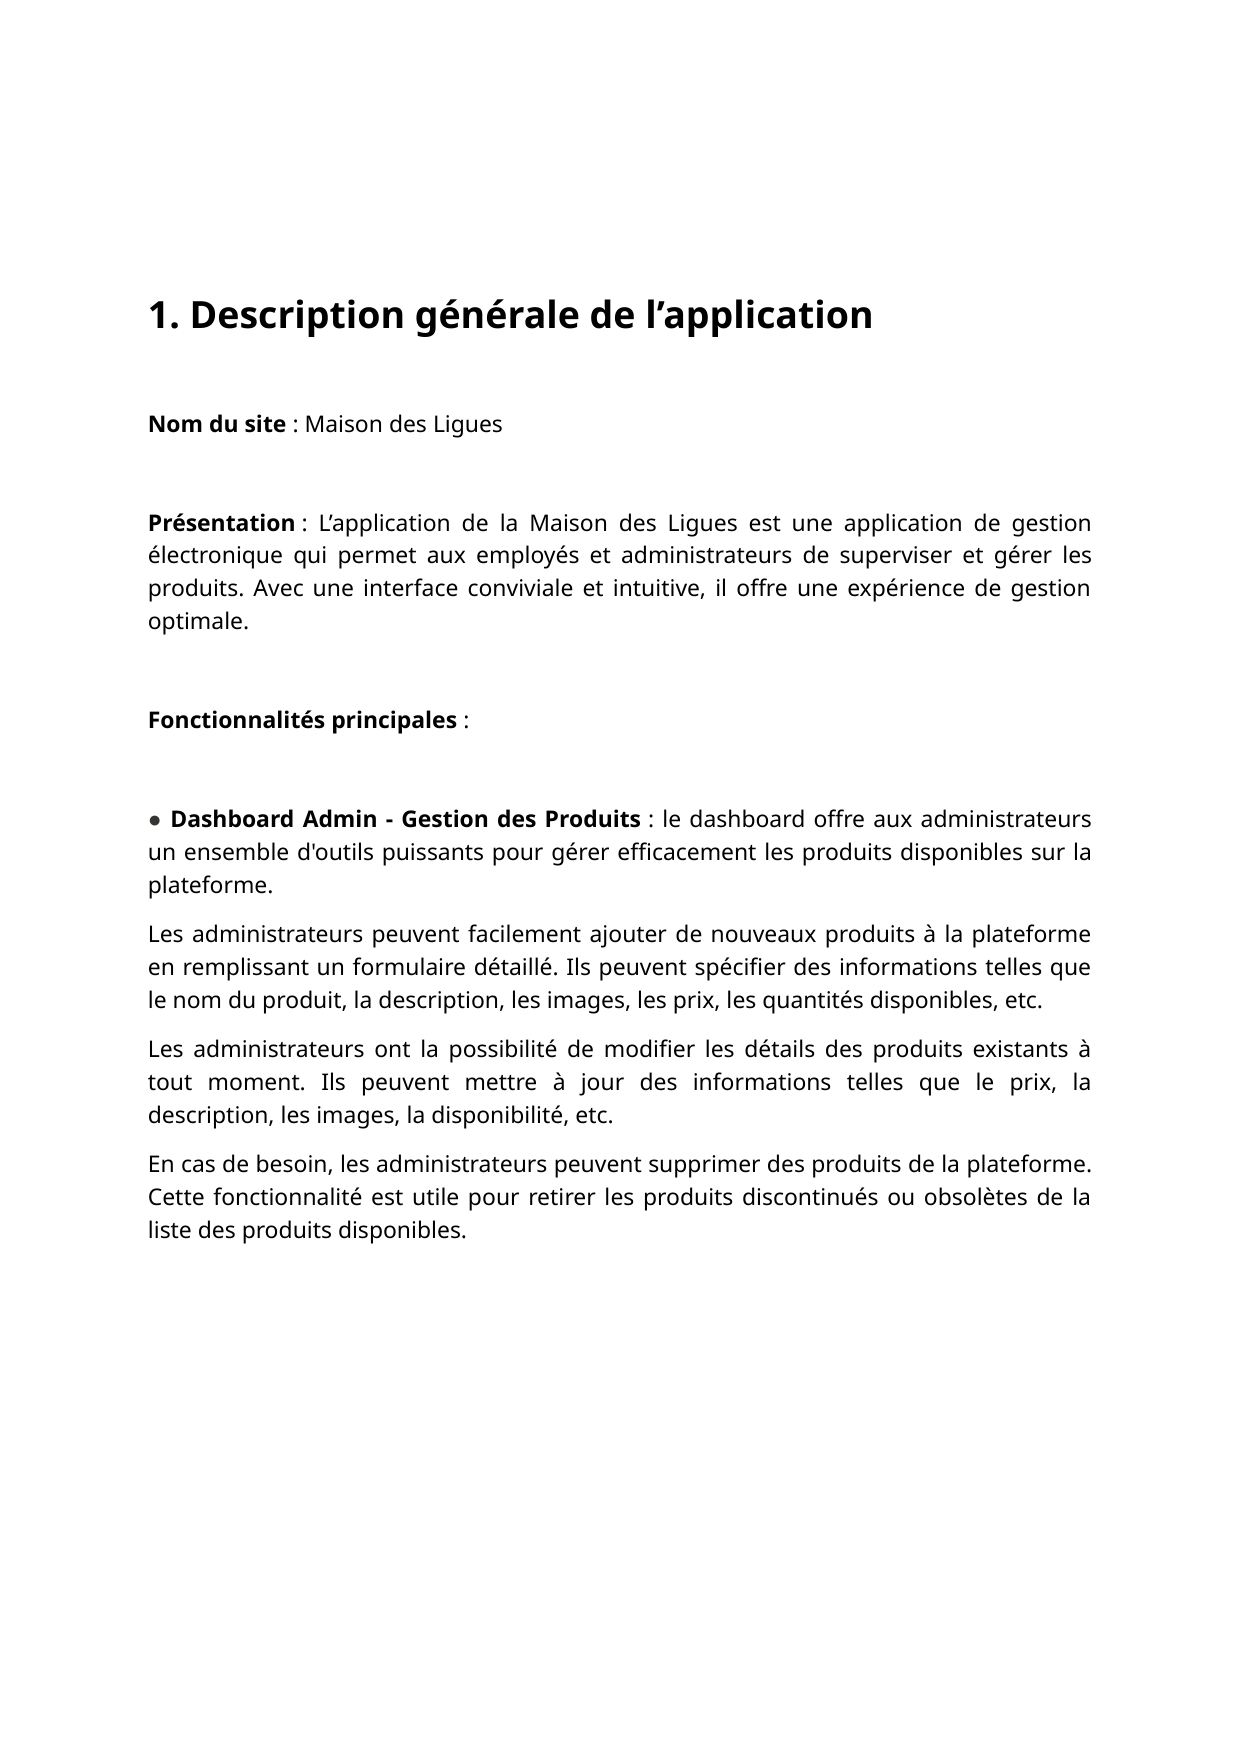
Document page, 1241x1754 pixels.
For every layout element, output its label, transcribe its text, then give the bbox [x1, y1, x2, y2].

text Nom du site : Maison des Ligues [148, 408, 1093, 439]
text 1. Description générale de l’application [148, 288, 1093, 339]
text Fonctionnalités principales : [148, 704, 1093, 735]
text ● Dashboard Admin - Gestion des Produits : le dashboard offre aux administrateurs un ensemble d'outils puissants pour gérer efficacement les produits disponibles sur la plateforme. [148, 803, 1093, 900]
text Les administrateurs peuvent facilement ajouter de nouveaux produits à la plateforme en remplissant un formulaire détaillé. Ils peuvent spécifier des informations telles que le nom du produit, la description, les images, les prix, les quantités disponibles, etc. [148, 918, 1093, 1015]
text Les administrateurs ont la possibilité de modifier les détails des produits existants à tout moment. Ils peuvent mettre à jour des informations telles que le prix, la description, les images, la disponibilité, etc. [148, 1033, 1093, 1130]
text En cas de besoin, les administrateurs peuvent supprimer des produits de la plateforme. Cette fonctionnalité est utile pour retirer les produits discontinués ou obsolètes de la liste des produits disponibles. [148, 1148, 1093, 1245]
text Présentation : L’application de la Maison des Ligues est une application de gestion électronique qui permet aux employés et administrateurs de superviser et gérer les produits. Avec une interface conviviale et intuitive, il offre une expérience de gestion optimale. [148, 507, 1093, 636]
